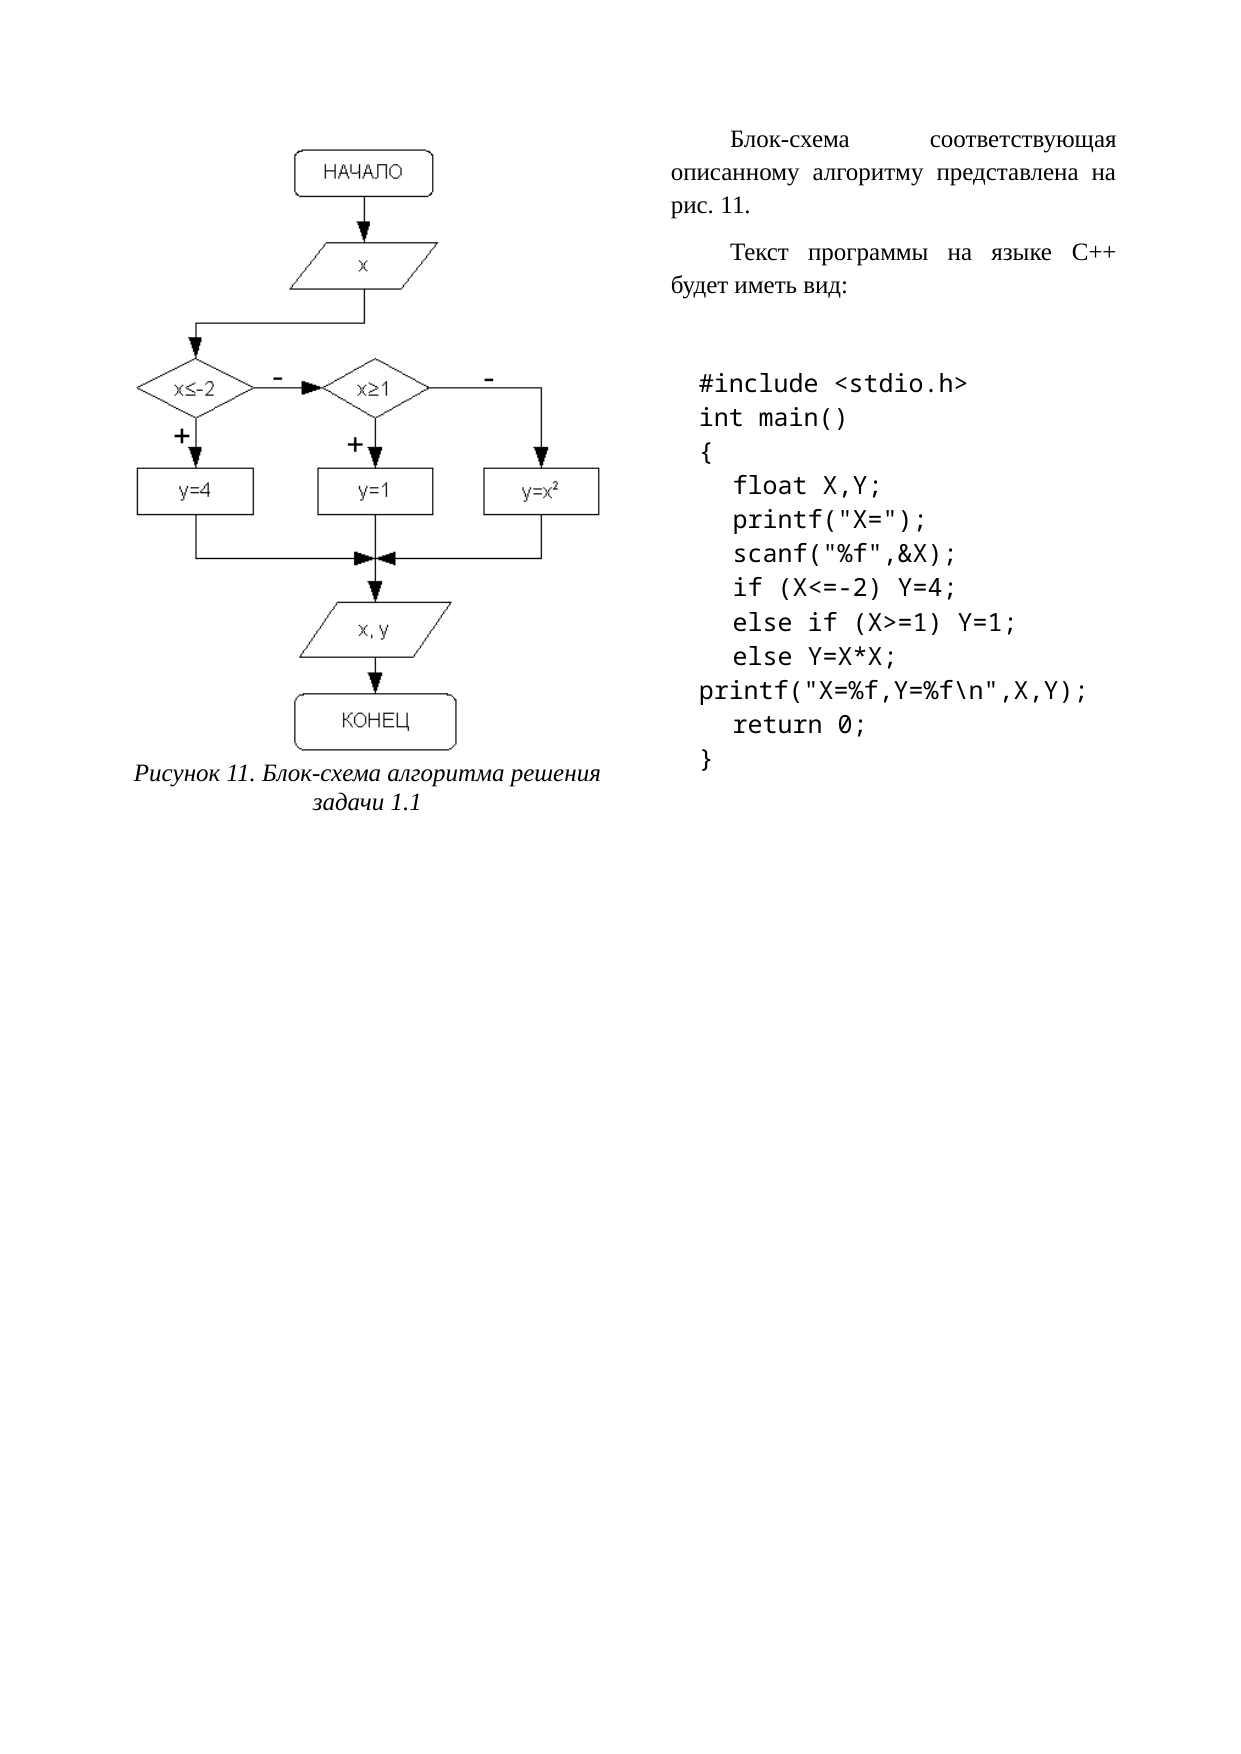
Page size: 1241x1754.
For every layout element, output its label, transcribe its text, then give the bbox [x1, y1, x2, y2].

picture [124, 136, 613, 653]
table_header Блок-схема соответствующая описанному алгоритму представлена на рис. 11. Текст программы на языке C++ будет иметь вид: #include <stdio.h> int main() { float X,Y; printf("X="); scanf("%f",&X); if (X<=-2) Y=4; else if (X>=1) Y=1; else Y=X*X; printf("X=%f,Y=%f\n",X,Y); return 0; } [665, 118, 1122, 822]
table_cell [118, 822, 665, 881]
table_header [118, 118, 665, 822]
table_cell [665, 822, 1122, 881]
